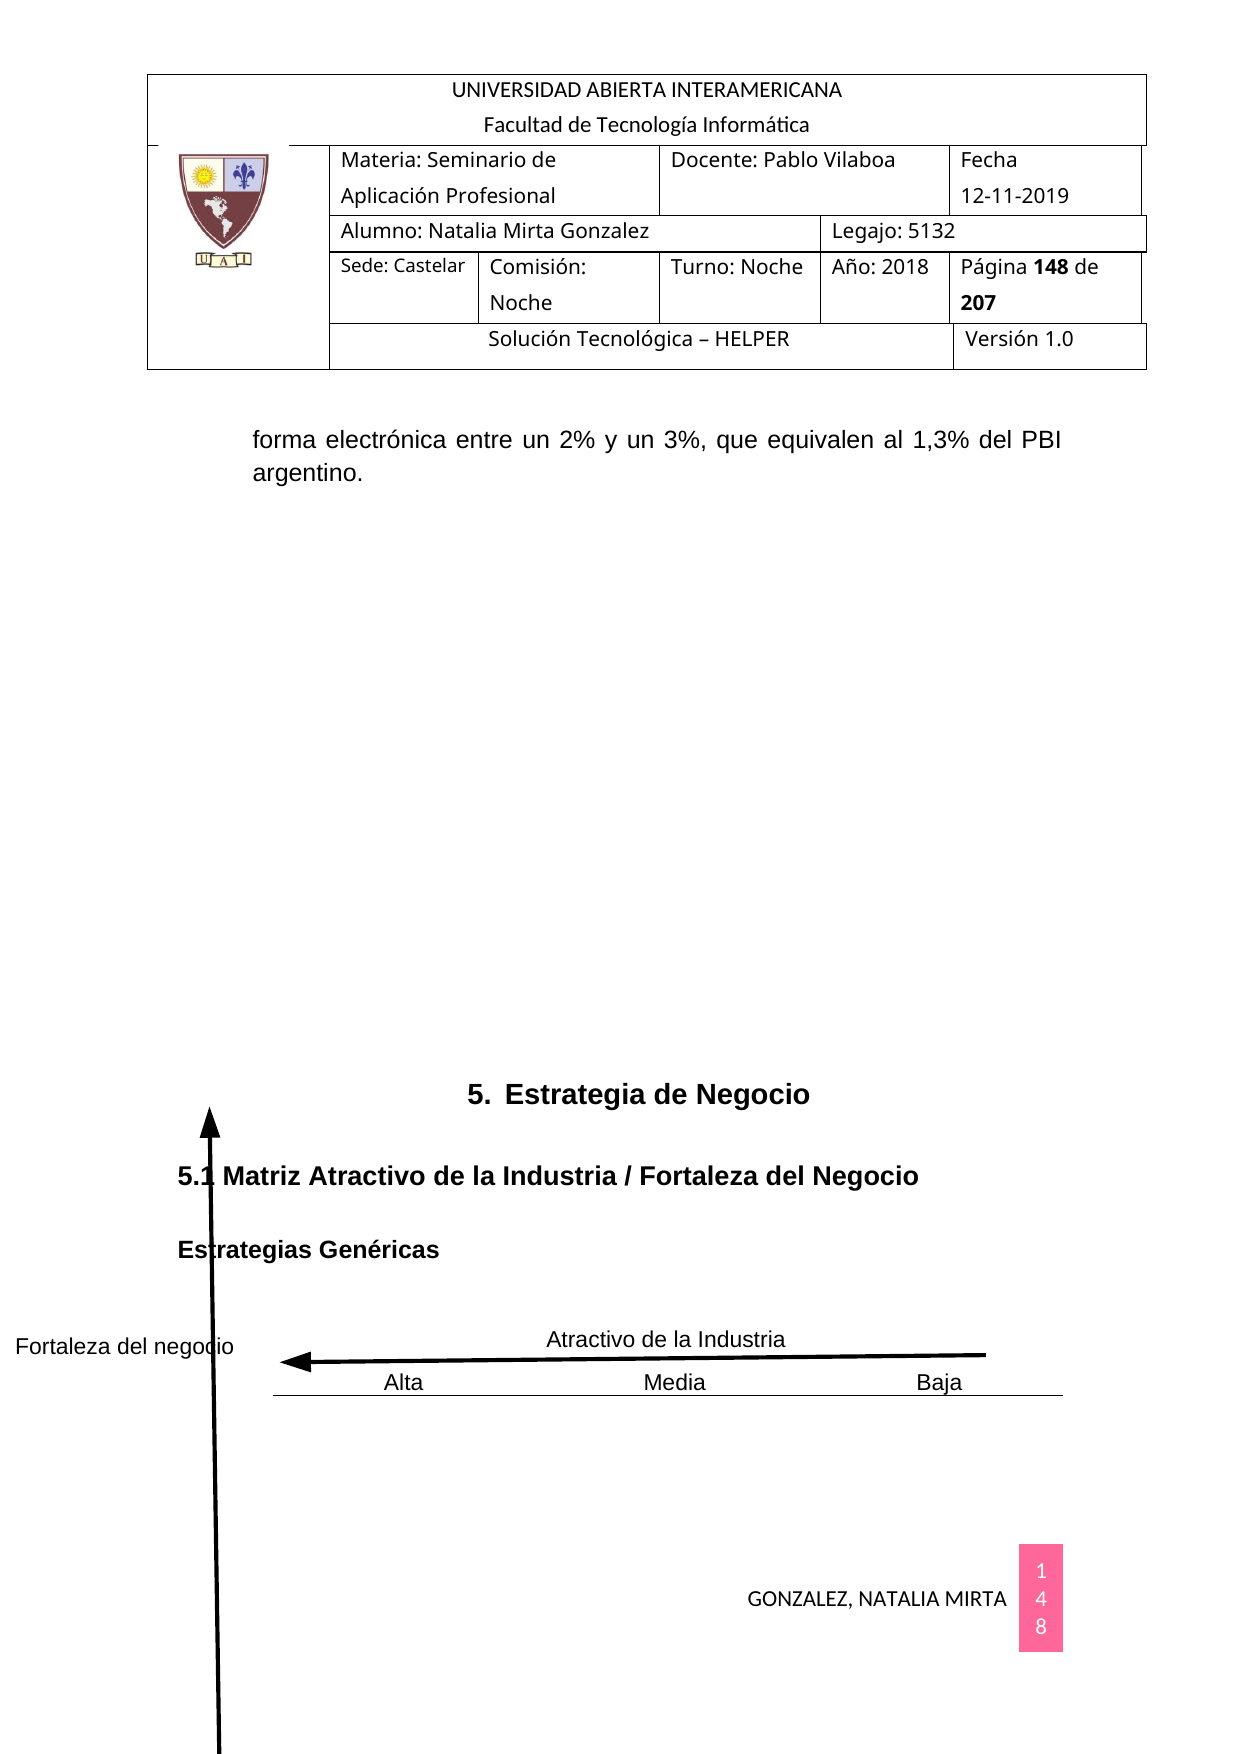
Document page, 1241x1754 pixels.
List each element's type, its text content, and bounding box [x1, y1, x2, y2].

text Atractivo de la Industria [215, 1326, 1063, 1367]
table_header Baja [815, 1369, 1063, 1395]
text Estrategias Genéricas [177, 1236, 209, 1264]
list forma electrónica entre un 2% y un 3%, que equivalen al 1,3% del PBI argentino. [215, 425, 1063, 487]
text Estrategias Genéricas [214, 1236, 1063, 1264]
text Fortaleza del negocio [215, 1333, 271, 1359]
subtitle 5.1 Matriz Atractivo de la Industria / Fortaleza del Negocio [213, 1159, 1063, 1191]
table_header Alta [273, 1369, 534, 1395]
text Fortaleza del negocio [15, 1333, 211, 1359]
table_header [222, 1369, 273, 1395]
list Estrategia de Negocio [215, 1077, 1063, 1111]
table_header Media [534, 1369, 815, 1395]
text Atractivo de la Industria [0, 1326, 211, 1367]
